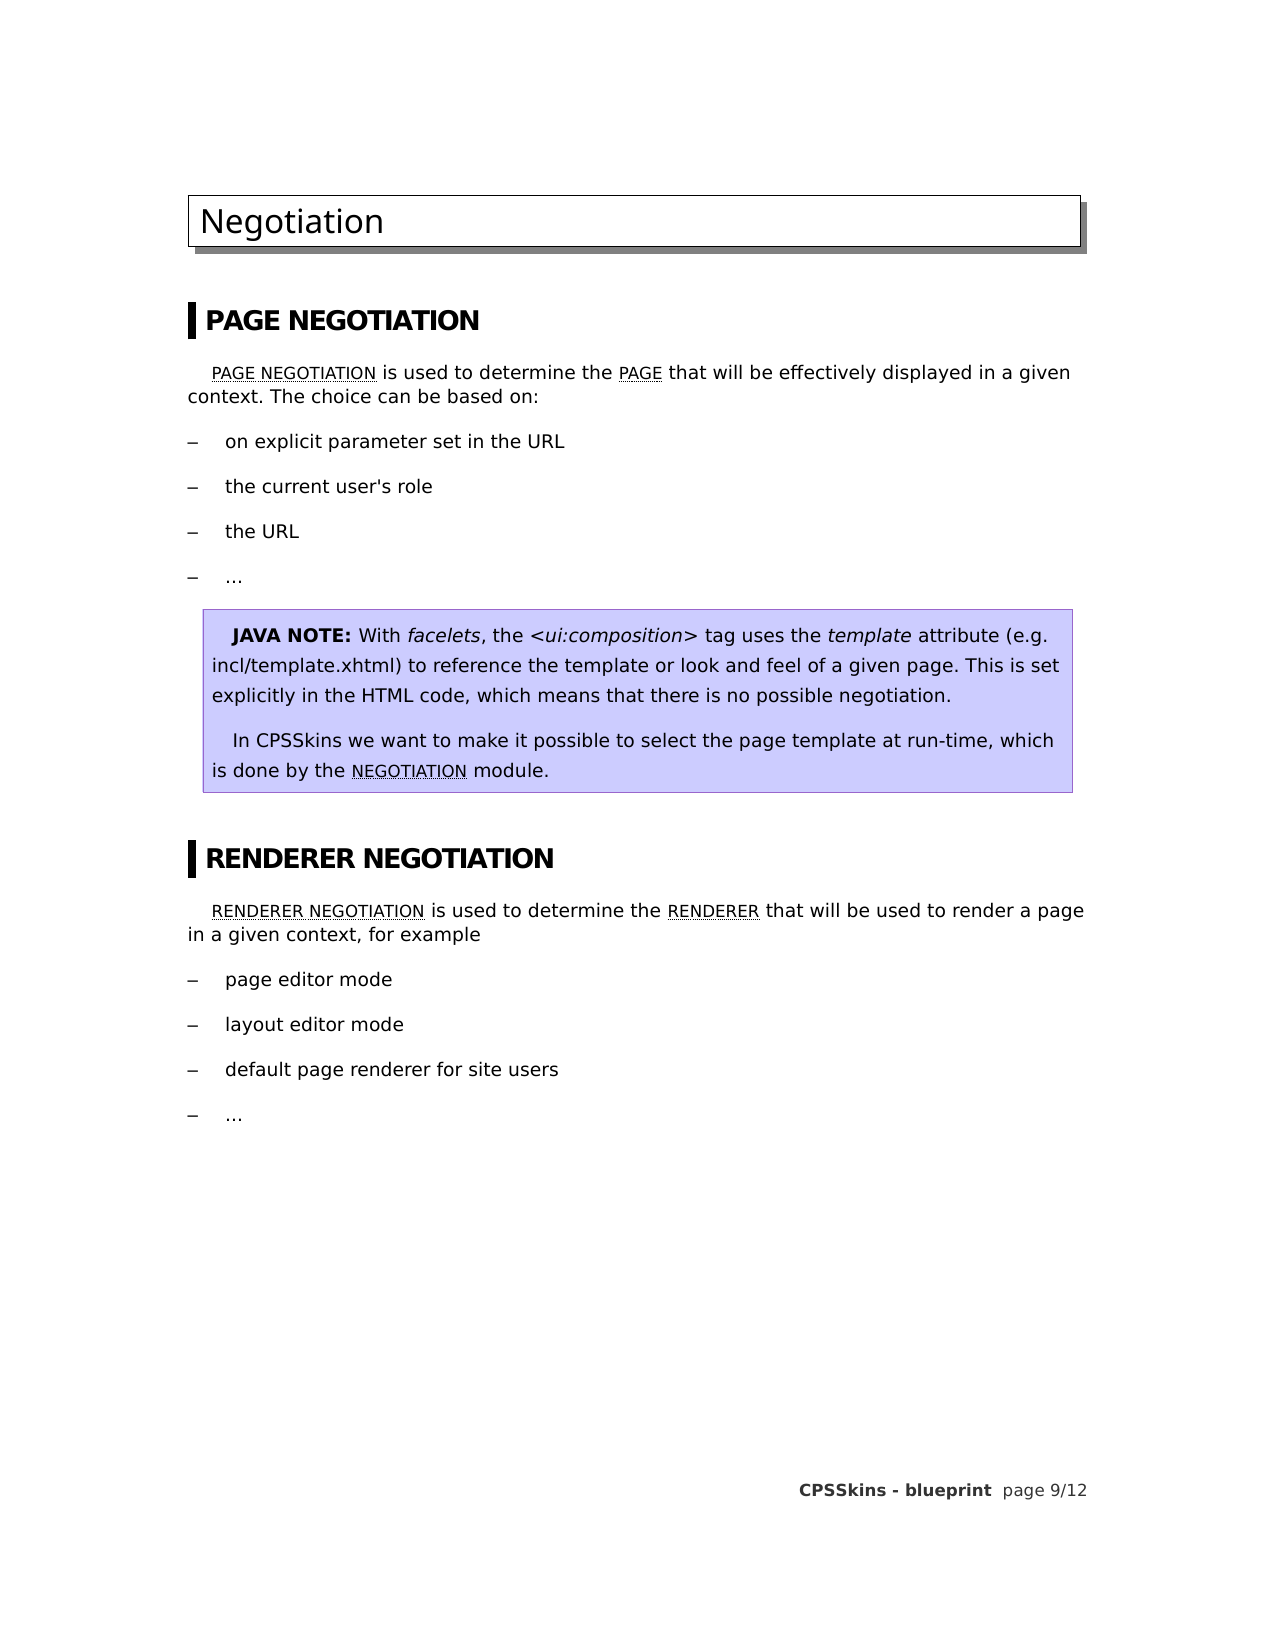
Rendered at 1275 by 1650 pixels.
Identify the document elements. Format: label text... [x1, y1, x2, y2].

list page editor mode [187, 968, 1087, 992]
text JAVA NOTE: With facelets, the <ui:composition> tag uses the template attribute (e.g. incl/template.xhtml) to reference the template or look and feel of a given page. This is set explicitly in the HTML code, which means that there is no possible negotiation. [204, 610, 1072, 708]
text Page negotiation is used to determine the page that will be effectively displayed in a given context. The choice can be based on: [187, 360, 1087, 408]
text Renderer negotiation is used to determine the renderer that will be used to render a page in a given context, for example [187, 899, 1087, 947]
list the URL [187, 519, 1087, 543]
list layout editor mode [187, 1013, 1087, 1037]
subtitle Page negotiation [196, 302, 1087, 339]
list ... [187, 564, 1087, 588]
subtitle Renderer negotiation [196, 840, 1087, 878]
subtitle Negotiation [189, 196, 1080, 246]
list default page renderer for site users [187, 1058, 1087, 1082]
list the current user's role [187, 474, 1087, 498]
list ... [187, 1103, 1087, 1127]
list on explicit parameter set in the URL [187, 429, 1087, 453]
text In CPSSkins we want to make it possible to select the page template at run-time, which is done by the negotiation module. [204, 714, 1072, 792]
